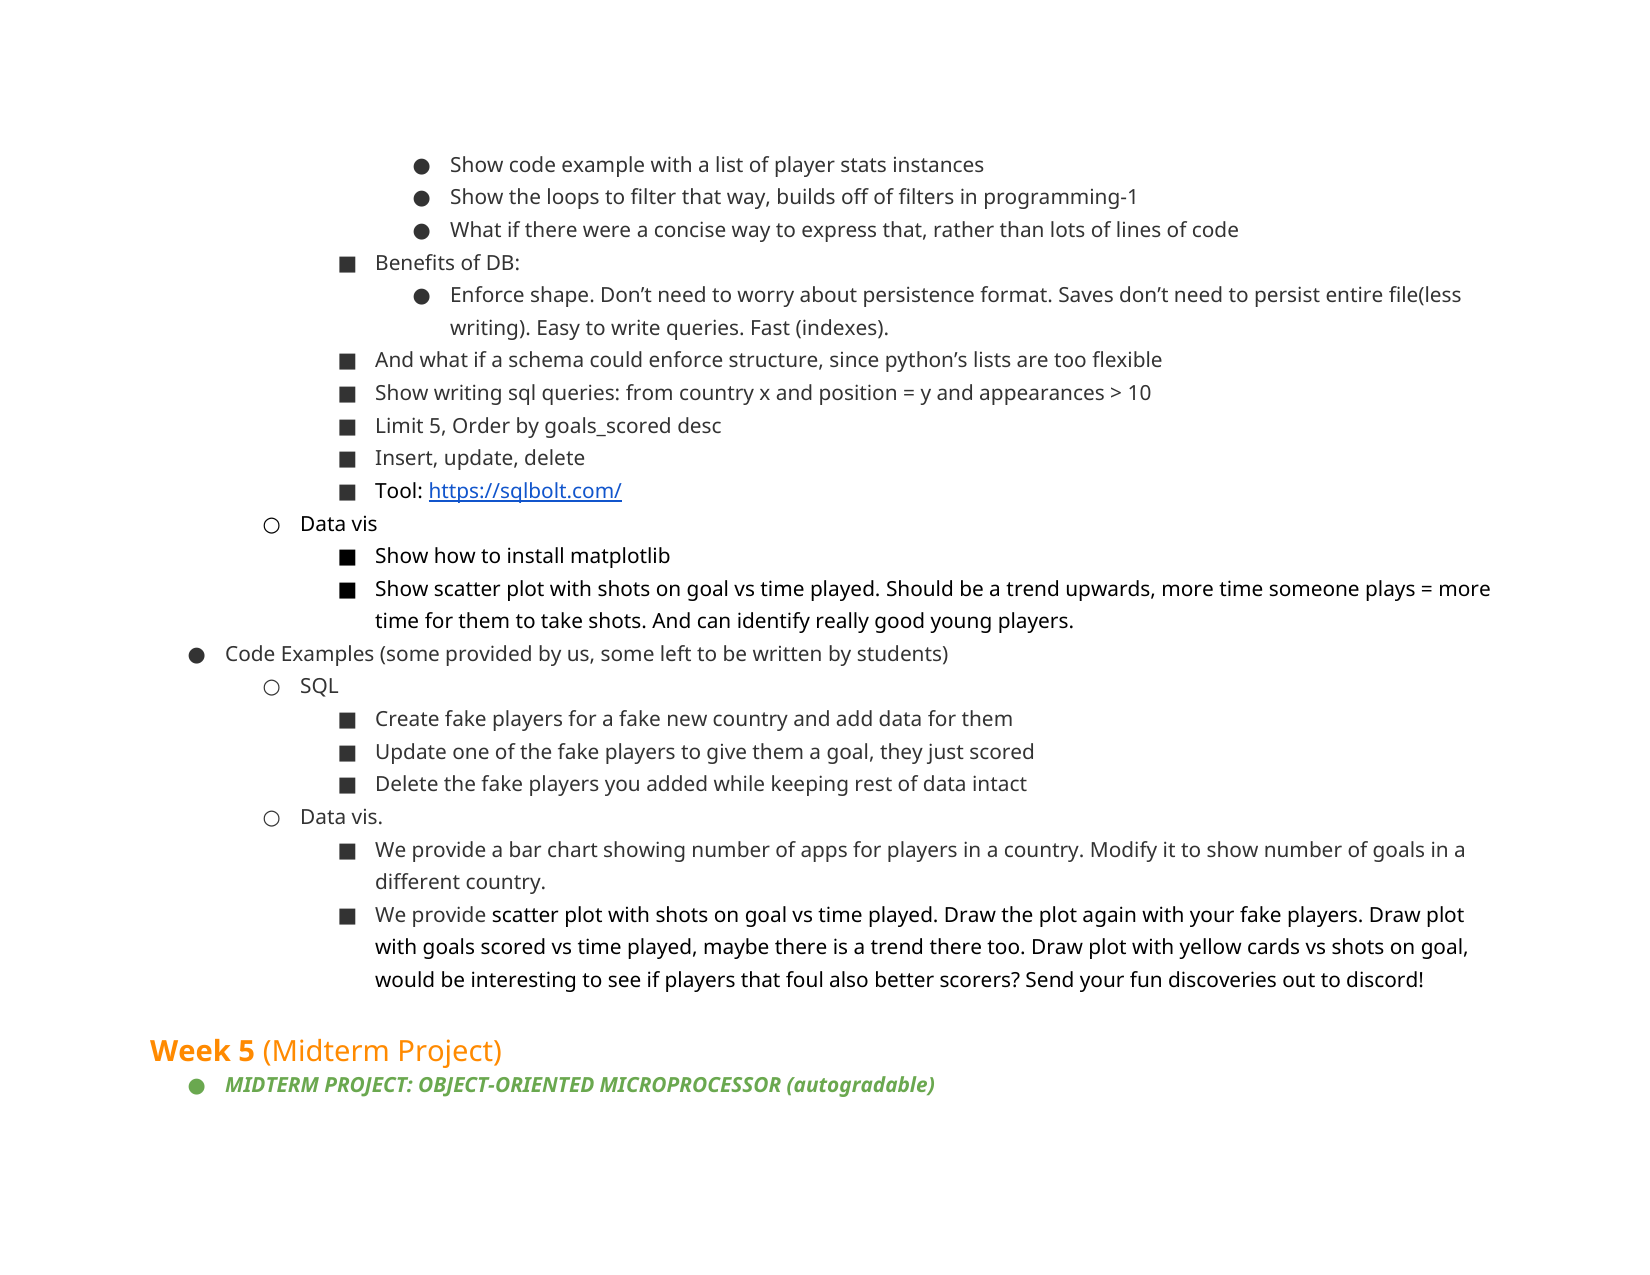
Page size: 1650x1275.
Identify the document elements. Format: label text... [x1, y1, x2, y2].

subtitle Week 5 (Midterm Project) [150, 1030, 1500, 1070]
list SQL [262, 672, 1500, 700]
list We provide a bar chart showing number of apps for players in a country. Modify it to show number of goals in a different country. [337, 835, 1500, 896]
list Code Examples (some provided by us, some left to be written by students) [187, 639, 1500, 667]
list And what if a schema could enforce structure, since python’s lists are too flexible [337, 346, 1500, 374]
list We provide scatter plot with shots on goal vs time played. Draw the plot again with your fake players. Draw plot with goals scored vs time played, maybe there is a trend there too. Draw plot with yellow cards vs shots on goal, would be interesting to see if players that foul also better scorers? Send your fun discoveries out to discord! [337, 900, 1500, 993]
list Show writing sql queries: from country x and position = y and appearances > 10 [337, 378, 1500, 407]
list Limit 5, Order by goals_scored desc [337, 411, 1500, 439]
list Show the loops to filter that way, builds off of filters in programming-1 [412, 183, 1500, 211]
list Create fake players for a fake new country and add data for them [337, 704, 1500, 733]
list Tool: https://sqlbolt.com/ [337, 476, 1500, 504]
list Insert, update, delete [337, 443, 1500, 472]
list Enforce shape. Don’t need to worry about persistence format. Saves don’t need to persist entire file(less writing). Easy to write queries. Fast (indexes). [412, 280, 1500, 341]
list Data vis. [262, 802, 1500, 831]
list What if there were a concise way to express that, rather than lots of lines of code [412, 215, 1500, 244]
list Show how to install matplotlib [337, 541, 1500, 570]
list Update one of the fake players to give them a goal, they just scored [337, 737, 1500, 765]
list MIDTERM PROJECT: OBJECT-ORIENTED MICROPROCESSOR (autogradable) [187, 1070, 1500, 1098]
list Show code example with a list of player stats instances [412, 150, 1500, 178]
list Data vis [262, 509, 1500, 537]
list Show scatter plot with shots on goal vs time played. Should be a trend upwards, more time someone plays = more time for them to take shots. And can identify really good young players. [337, 574, 1500, 635]
list Benefits of DB: [337, 248, 1500, 276]
list Delete the fake players you added while keeping rest of data intact [337, 769, 1500, 798]
